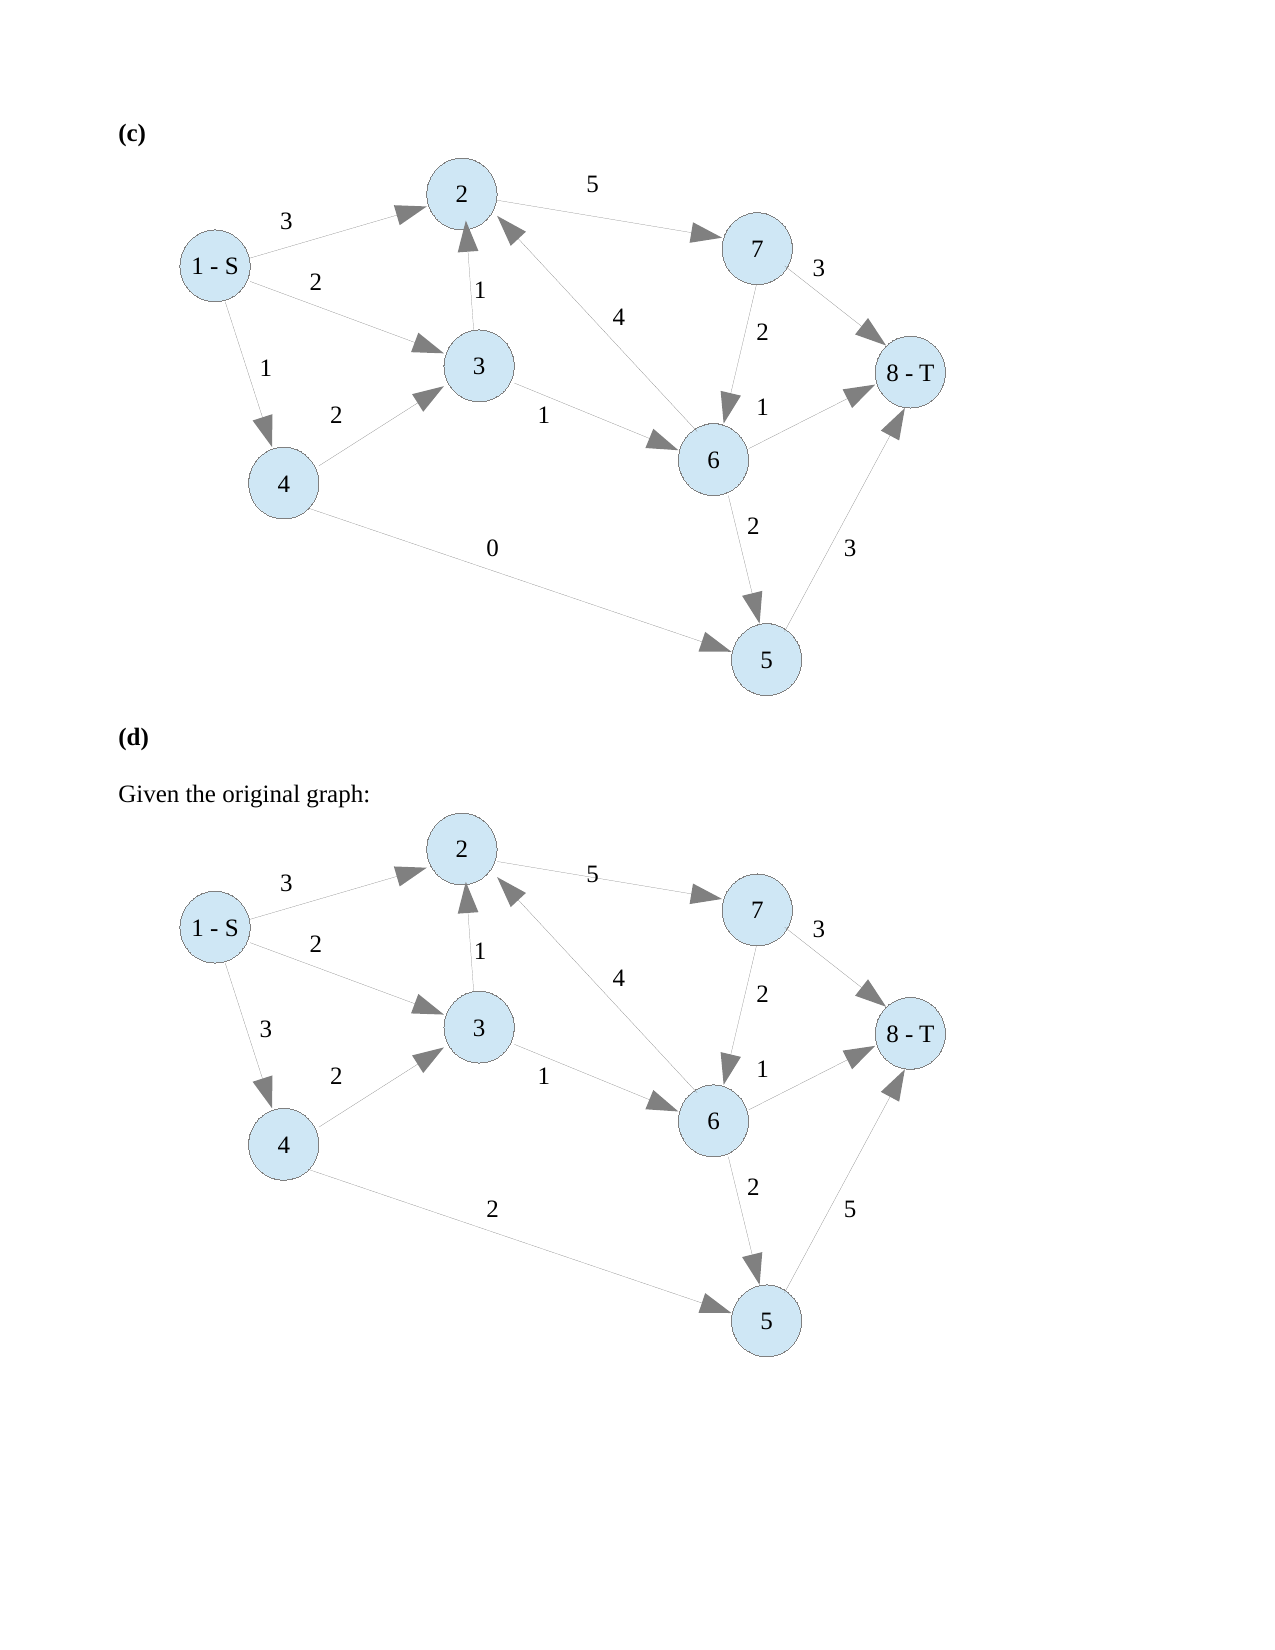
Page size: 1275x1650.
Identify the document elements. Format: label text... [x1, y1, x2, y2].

text (c) [118, 118, 1157, 147]
text (d) [118, 722, 1157, 751]
text Given the original graph: [118, 779, 1157, 808]
